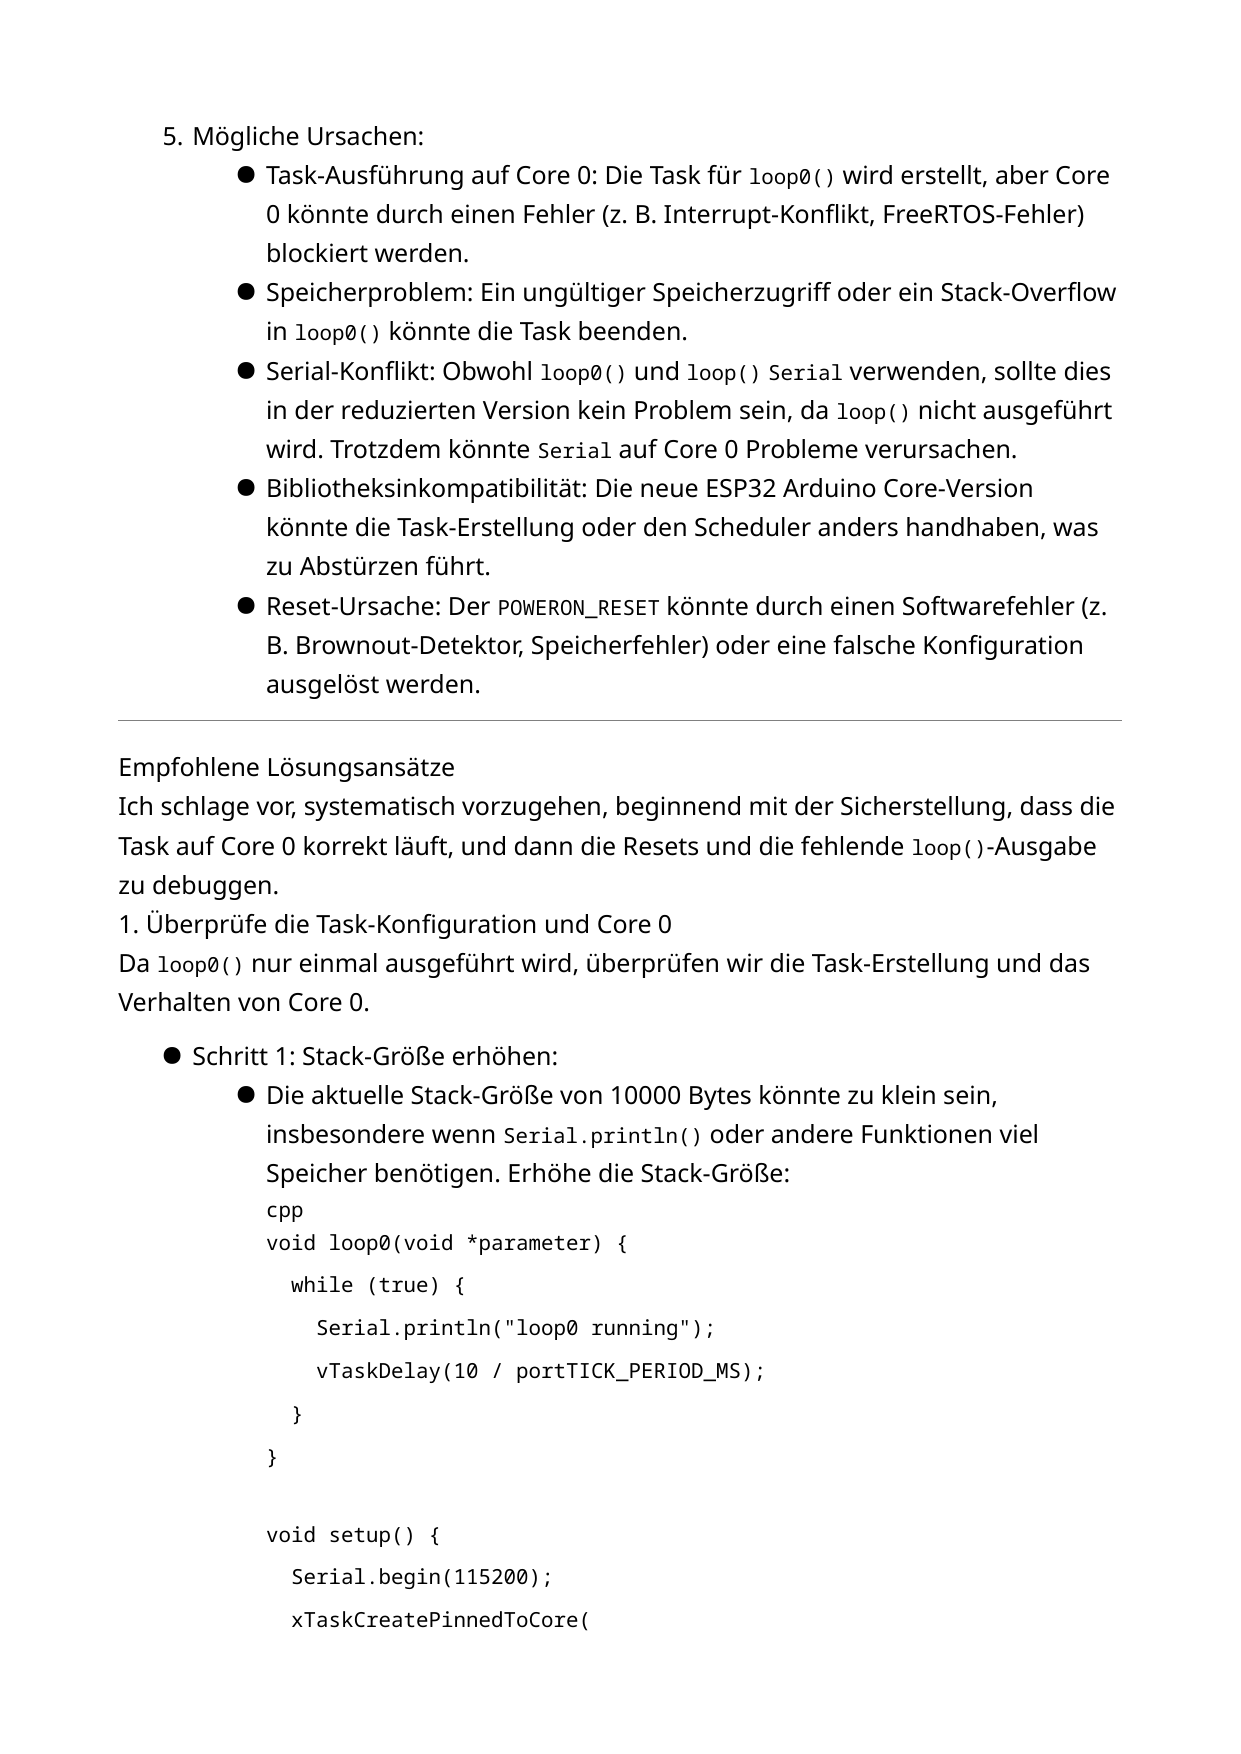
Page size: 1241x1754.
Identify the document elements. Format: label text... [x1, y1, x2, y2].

list xTaskCreatePinnedToCore( [236, 1605, 1122, 1634]
text 1. Überprüfe die Task-Konfiguration und Core 0 [118, 907, 1122, 941]
text Empfohlene Lösungsansätze [118, 750, 1122, 784]
list cpp [236, 1195, 1122, 1224]
list Task-Ausführung auf Core 0: Die Task für loop0() wird erstellt, aber Core 0 könnte durch einen Fehler (z. B. Interrupt-Konflikt, FreeRTOS-Fehler) blockiert werden. [236, 157, 1122, 270]
list Serial.begin(115200); [236, 1562, 1122, 1591]
list Serial-Konflikt: Obwohl loop0() und loop() Serial verwenden, sollte dies in der reduzierten Version kein Problem sein, da loop() nicht ausgeführt wird. Trotzdem könnte Serial auf Core 0 Probleme verursachen. [236, 353, 1122, 466]
list Serial.println("loop0 running"); [236, 1313, 1122, 1342]
text Ich schlage vor, systematisch vorzugehen, beginnend mit der Sicherstellung, dass die Task auf Core 0 korrekt läuft, und dann die Resets und die fehlende loop()-Ausgabe zu debuggen. [118, 789, 1122, 901]
list while (true) { [236, 1271, 1122, 1299]
list Schritt 1: Stack-Größe erhöhen: [162, 1039, 1122, 1073]
list void loop0(void *parameter) { [236, 1228, 1122, 1256]
list vTaskDelay(10 / portTICK_PERIOD_MS); [236, 1356, 1122, 1385]
list Mögliche Ursachen: [162, 118, 1122, 152]
text Da loop0() nur einmal ausgeführt wird, überprüfen wir die Task-Erstellung und das Verhalten von Core 0. [118, 946, 1122, 1019]
list Die aktuelle Stack-Größe von 10000 Bytes könnte zu klein sein, insbesondere wenn Serial.println() oder andere Funktionen viel Speicher benötigen. Erhöhe die Stack-Größe: [236, 1078, 1122, 1190]
list void setup() { [236, 1520, 1122, 1548]
list Speicherproblem: Ein ungültiger Speicherzugriff oder ein Stack-Overflow in loop0() könnte die Task beenden. [236, 275, 1122, 348]
list } [236, 1442, 1122, 1470]
list Bibliotheksinkompatibilität: Die neue ESP32 Arduino Core-Version könnte die Task-Erstellung oder den Scheduler anders handhaben, was zu Abstürzen führt. [236, 471, 1122, 583]
list } [236, 1399, 1122, 1427]
list Reset-Ursache: Der POWERON_RESET könnte durch einen Softwarefehler (z. B. Brownout-Detektor, Speicherfehler) oder eine falsche Konfiguration ausgelöst werden. [236, 588, 1122, 701]
